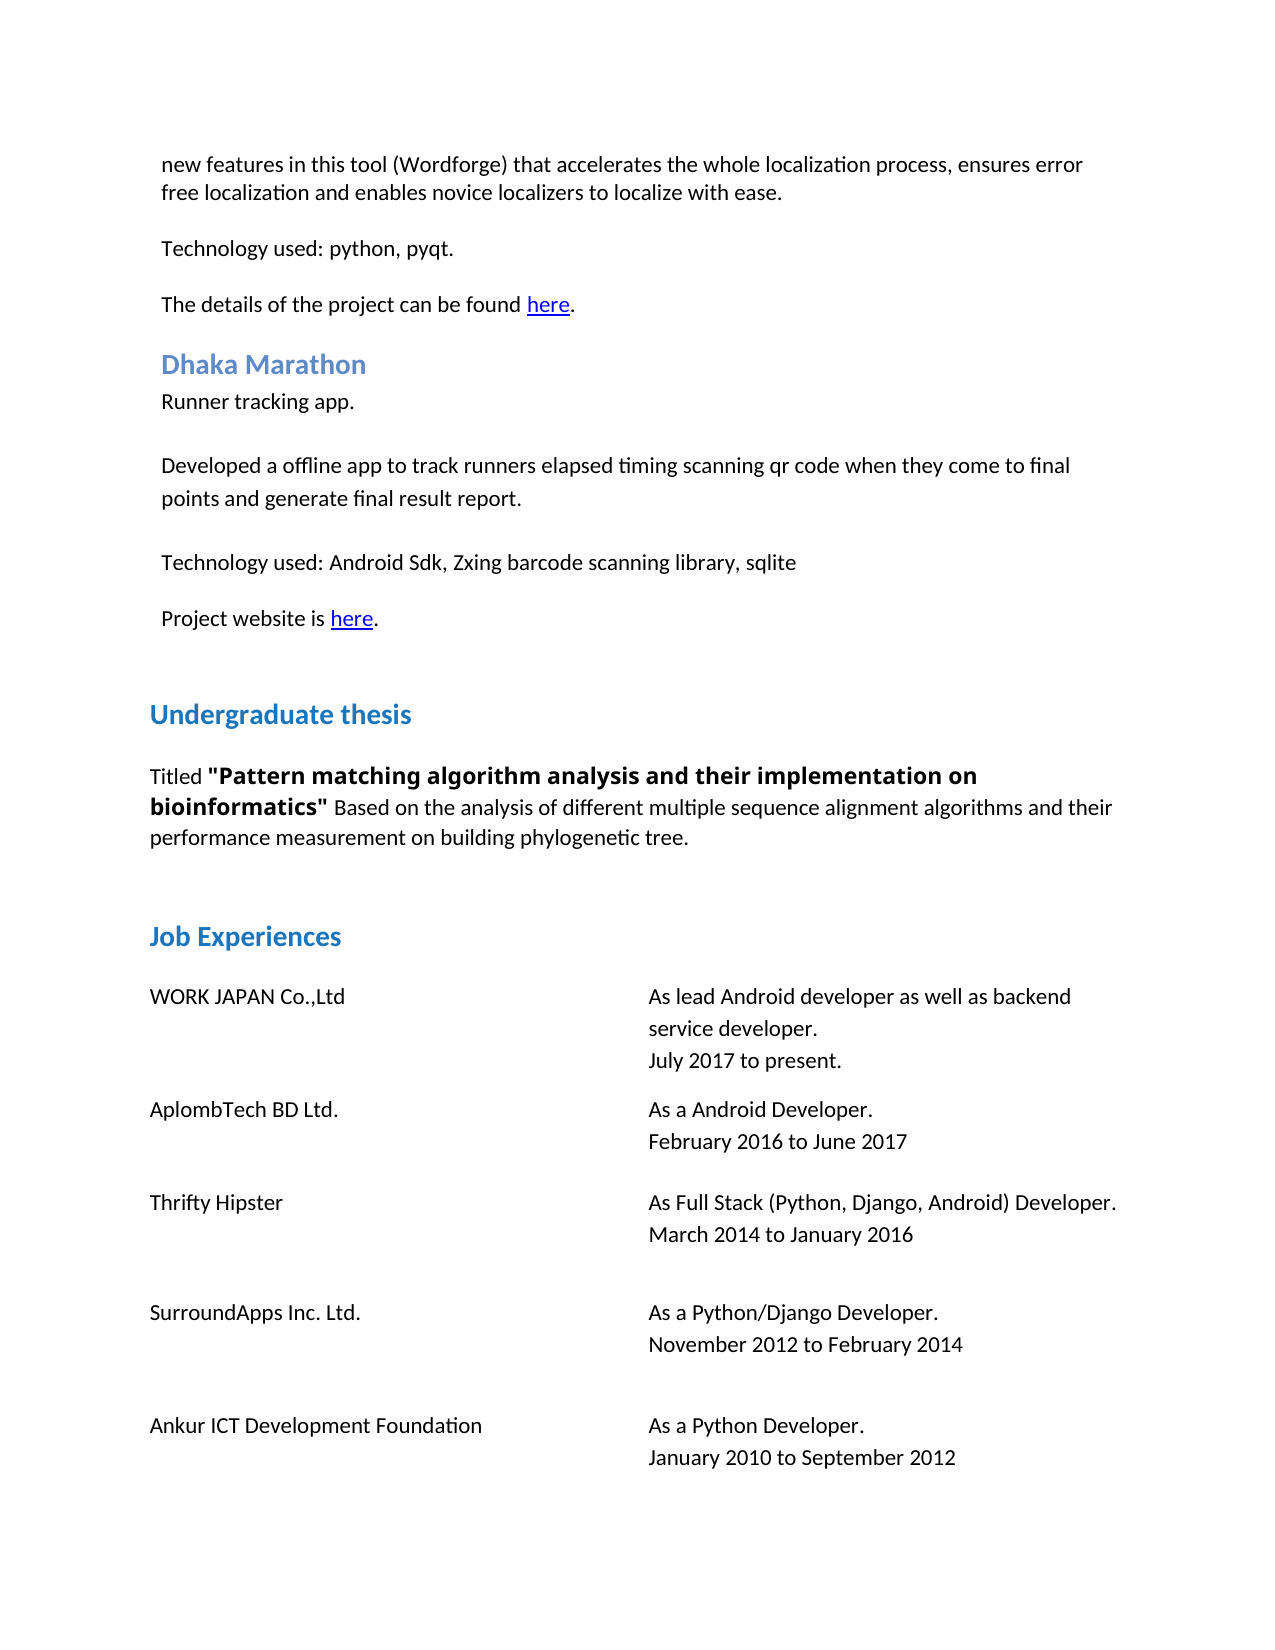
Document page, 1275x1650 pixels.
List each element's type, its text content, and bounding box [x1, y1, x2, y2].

table_cell As a Python/Django Developer. November 2012 to February 2014 [637, 1298, 1136, 1411]
table_cell Ankur ICT Development Foundation [138, 1411, 637, 1472]
table_cell As lead Android developer as well as backend service developer. July 2017 to present. [637, 982, 1136, 1095]
table_cell new features in this tool (Wordforge) that accelerates the whole localization process, ensures error free localization and enables novice localizers to localize with ease. Technology used: python, pyqt. The details of the project can be found here. [150, 150, 1125, 346]
table_cell Titled "Pattern matching algorithm analysis and their implementation on bioinformatics" Based on the analysis of different multiple sequence alignment algorithms and their performance measurement on building phylogenetic tree. [138, 760, 1136, 851]
table_header Undergraduate thesis [138, 696, 1136, 760]
table_cell As Full Stack (Python, Django, Android) Developer. March 2014 to January 2016 [637, 1188, 1136, 1298]
table_cell As a Python Developer. January 2010 to September 2012 [637, 1411, 1136, 1472]
table_cell Dhaka Marathon Runner tracking app. Developed a offline app to track runners elapsed timing scanning qr code when they come to final points and generate final result report. Technology used: Android Sdk, Zxing barcode scanning library, sqlite Project website is here. [150, 346, 1125, 632]
table_cell SurroundApps Inc. Ltd. [138, 1298, 637, 1411]
table_cell WORK JAPAN Co.,Ltd [138, 982, 637, 1095]
table_cell As a Android Developer. February 2016 to June 2017 [637, 1095, 1136, 1188]
table_cell AplombTech BD Ltd. [138, 1095, 637, 1188]
table_cell Thrifty Hipster [138, 1188, 637, 1298]
table_header Job Experiences [138, 883, 1136, 982]
